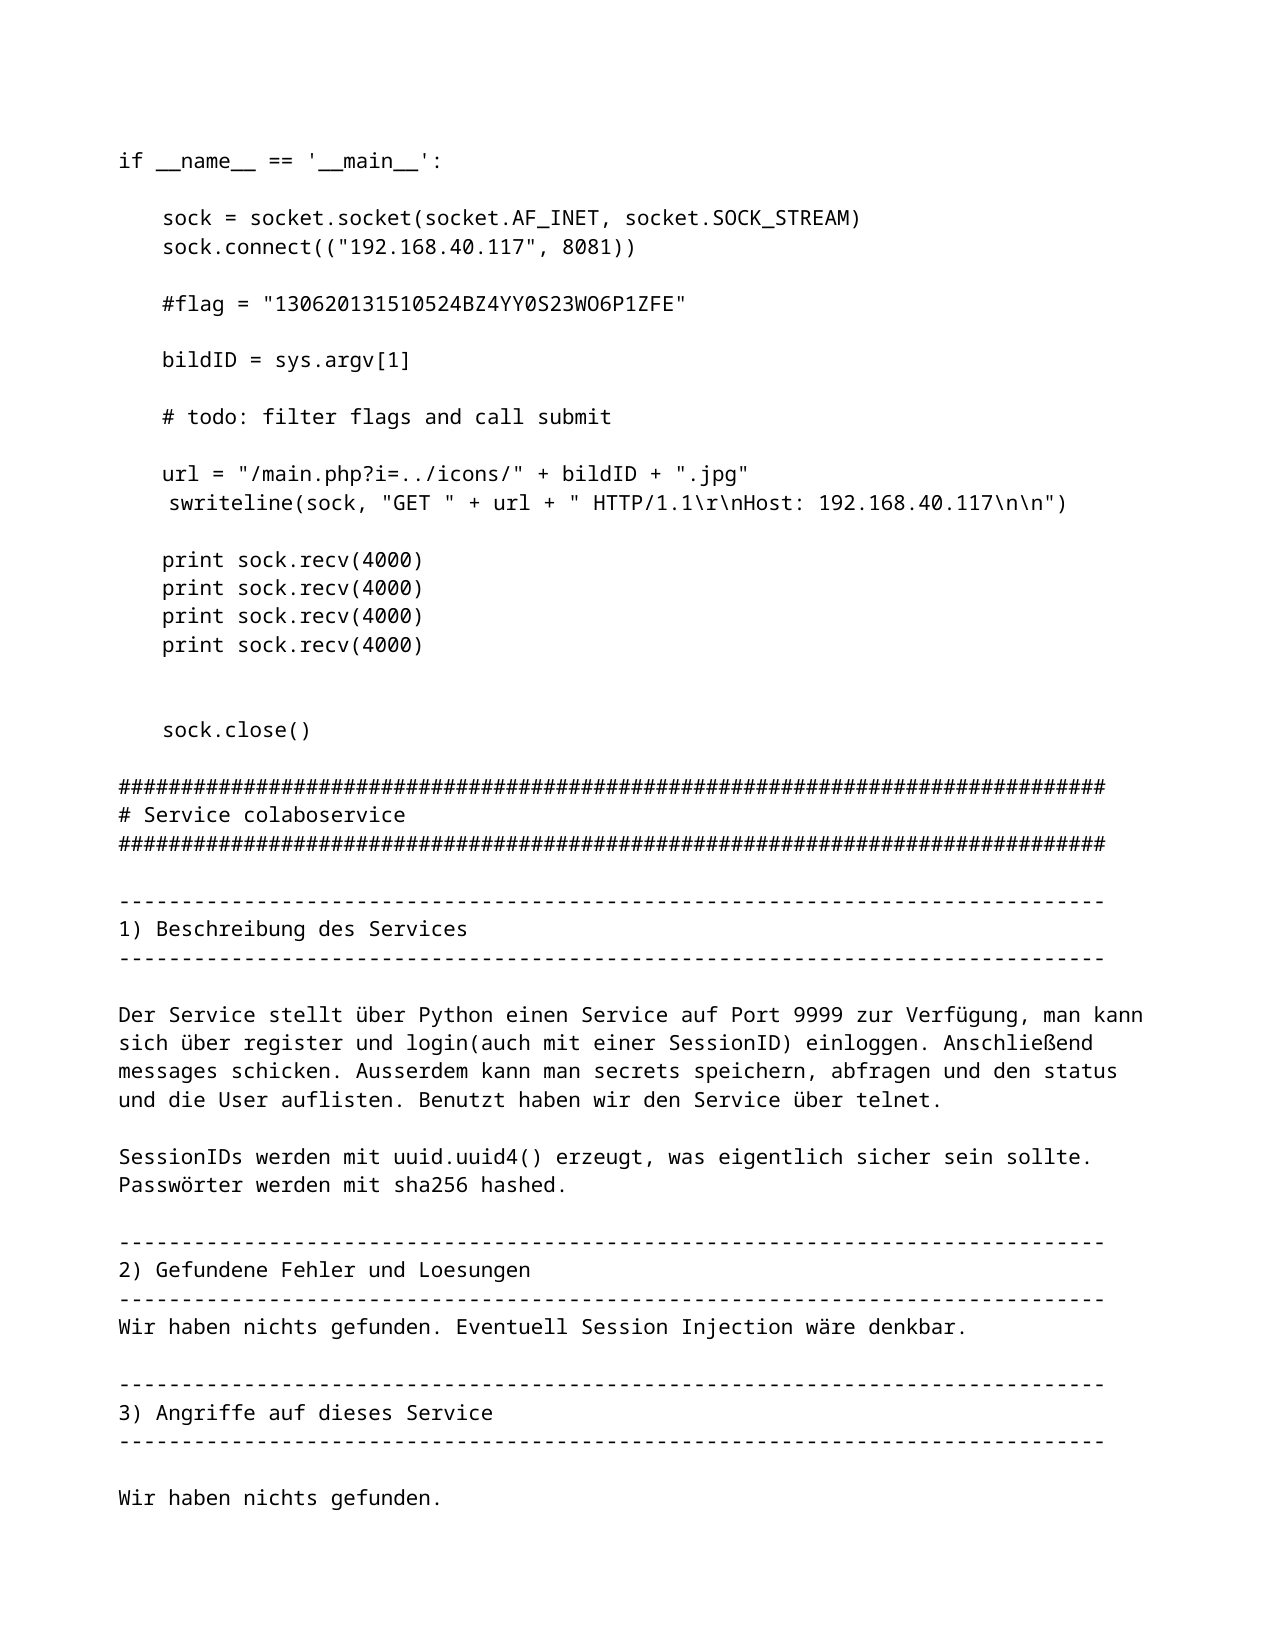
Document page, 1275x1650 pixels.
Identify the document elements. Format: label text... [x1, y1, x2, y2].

text ------------------------------------------------------------------------------- [118, 886, 1157, 914]
text #flag = "130620131510524BZ4YY0S23WO6P1ZFE" [118, 289, 1157, 317]
text if __name__ == '__main__': [118, 147, 1157, 175]
text # Service colaboservice [118, 801, 1157, 829]
text ############################################################################### [118, 829, 1157, 857]
text SessionIDs werden mit uuid.uuid4() erzeugt, was eigentlich sicher sein sollte. Passwörter werden mit sha256 hashed. [118, 1142, 1157, 1199]
text ------------------------------------------------------------------------------- [118, 1227, 1157, 1256]
text # todo: filter flags and call submit [118, 402, 1157, 431]
text swriteline(sock, "GET " + url + " HTTP/1.1\r\nHost: 192.168.40.117\n\n") [118, 488, 1157, 516]
text sock.close() [118, 715, 1157, 744]
text sock = socket.socket(socket.AF_INET, socket.SOCK_STREAM) [118, 203, 1157, 232]
text url = "/main.php?i=../icons/" + bildID + ".jpg" [118, 459, 1157, 488]
text print sock.recv(4000) [118, 545, 1157, 573]
text bildID = sys.argv[1] [118, 346, 1157, 374]
text print sock.recv(4000) [118, 573, 1157, 602]
text Wir haben nichts gefunden. Eventuell Session Injection wäre denkbar. [118, 1312, 1157, 1341]
text sock.connect(("192.168.40.117", 8081)) [118, 232, 1157, 260]
text Der Service stellt über Python einen Service auf Port 9999 zur Verfügung, man kann sich über register und login(auch mit einer SessionID) einloggen. Anschließend messages schicken. Ausserdem kann man secrets speichern, abfragen und den status und die User auflisten. Benutzt haben wir den Service über telnet. [118, 1000, 1157, 1113]
text 1) Beschreibung des Services [118, 914, 1157, 943]
text 2) Gefundene Fehler und Loesungen [118, 1256, 1157, 1284]
text ------------------------------------------------------------------------------- [118, 943, 1157, 971]
text Wir haben nichts gefunden. [118, 1483, 1157, 1512]
text print sock.recv(4000) [118, 630, 1157, 658]
text ############################################################################### [118, 772, 1157, 801]
text 3) Angriffe auf dieses Service [118, 1398, 1157, 1426]
text ------------------------------------------------------------------------------- [118, 1426, 1157, 1455]
text ------------------------------------------------------------------------------- [118, 1369, 1157, 1398]
text ------------------------------------------------------------------------------- [118, 1284, 1157, 1312]
text print sock.recv(4000) [118, 602, 1157, 630]
